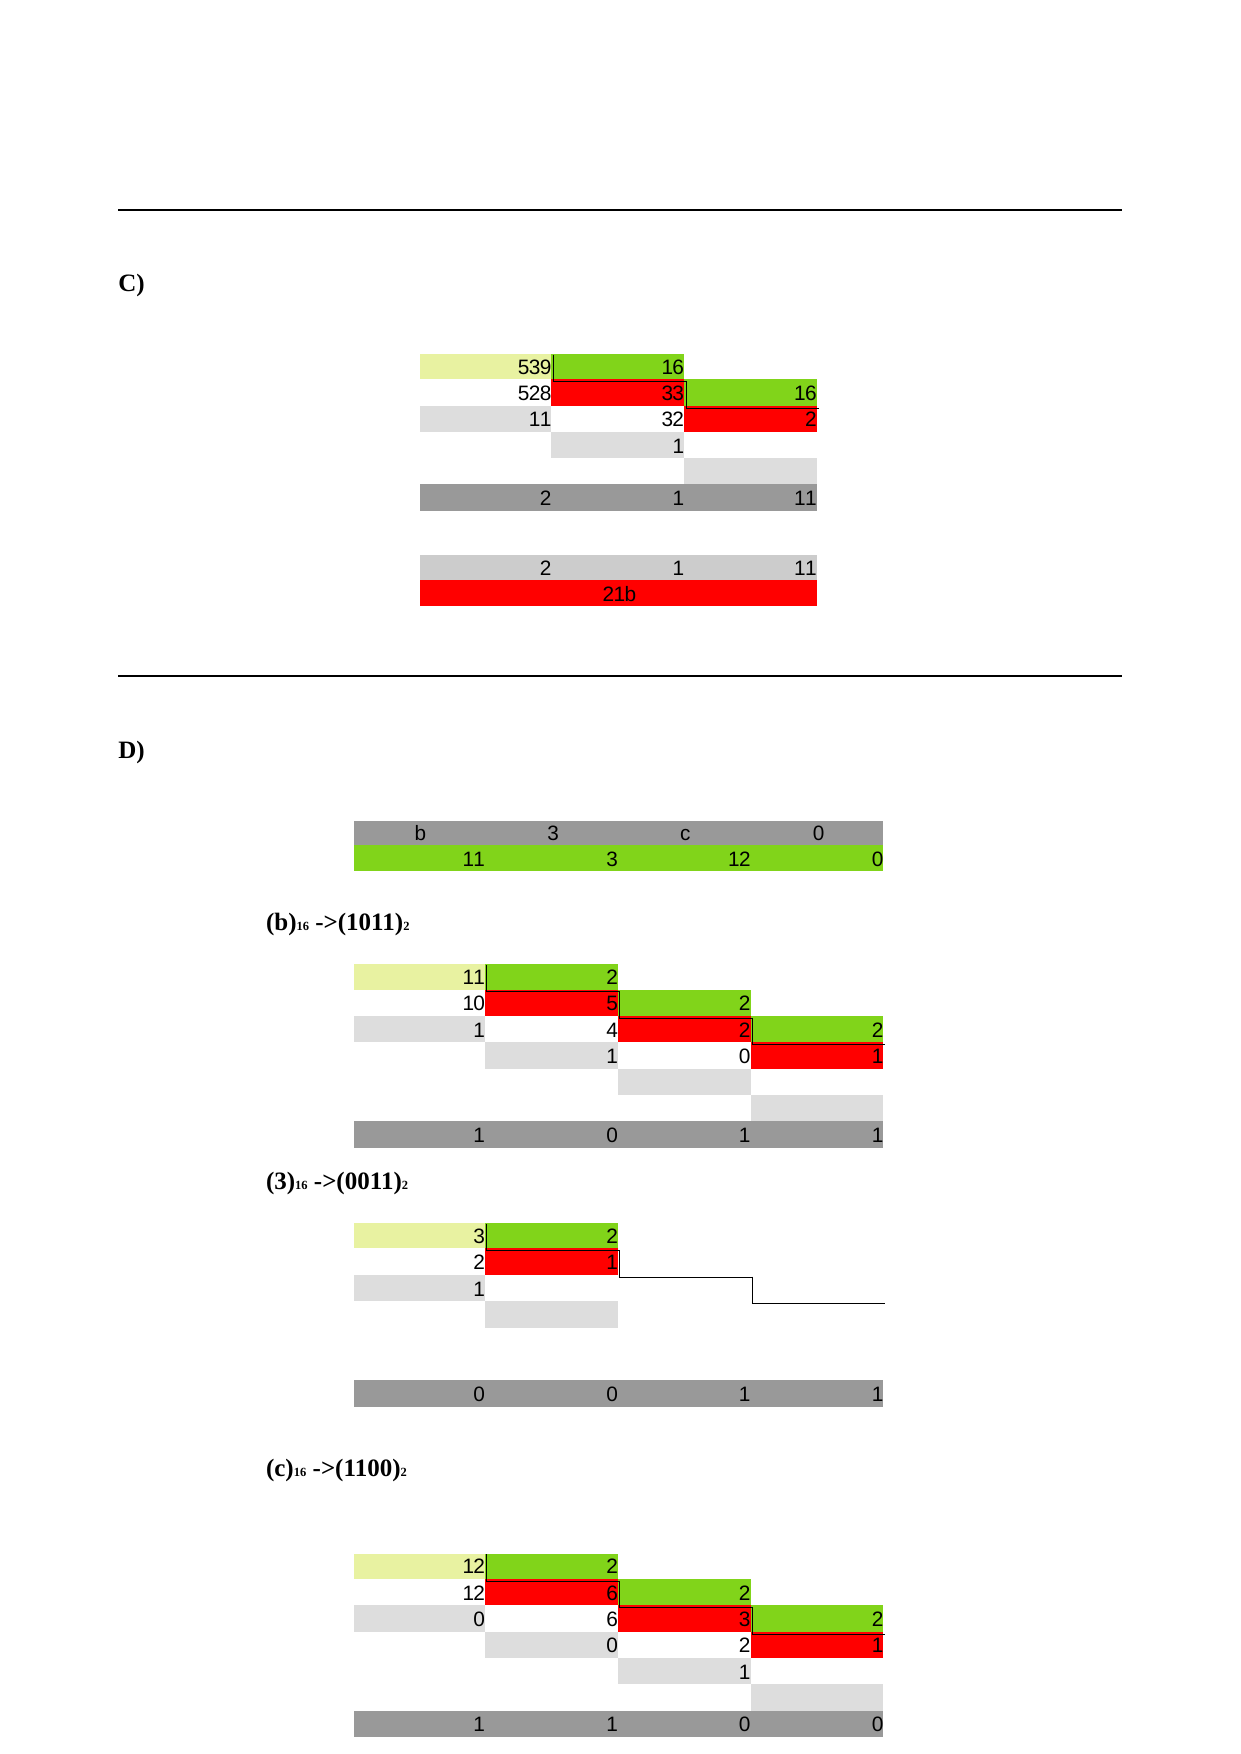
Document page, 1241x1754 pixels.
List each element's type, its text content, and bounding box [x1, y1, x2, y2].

text D) [118, 735, 1122, 763]
text (b)16 ->(1011)2 [118, 907, 1122, 936]
text C) [118, 268, 1122, 297]
text (3)16 ->(0011)2 [118, 1166, 1122, 1195]
text (c)16 ->(1100)2 [118, 1453, 1122, 1482]
